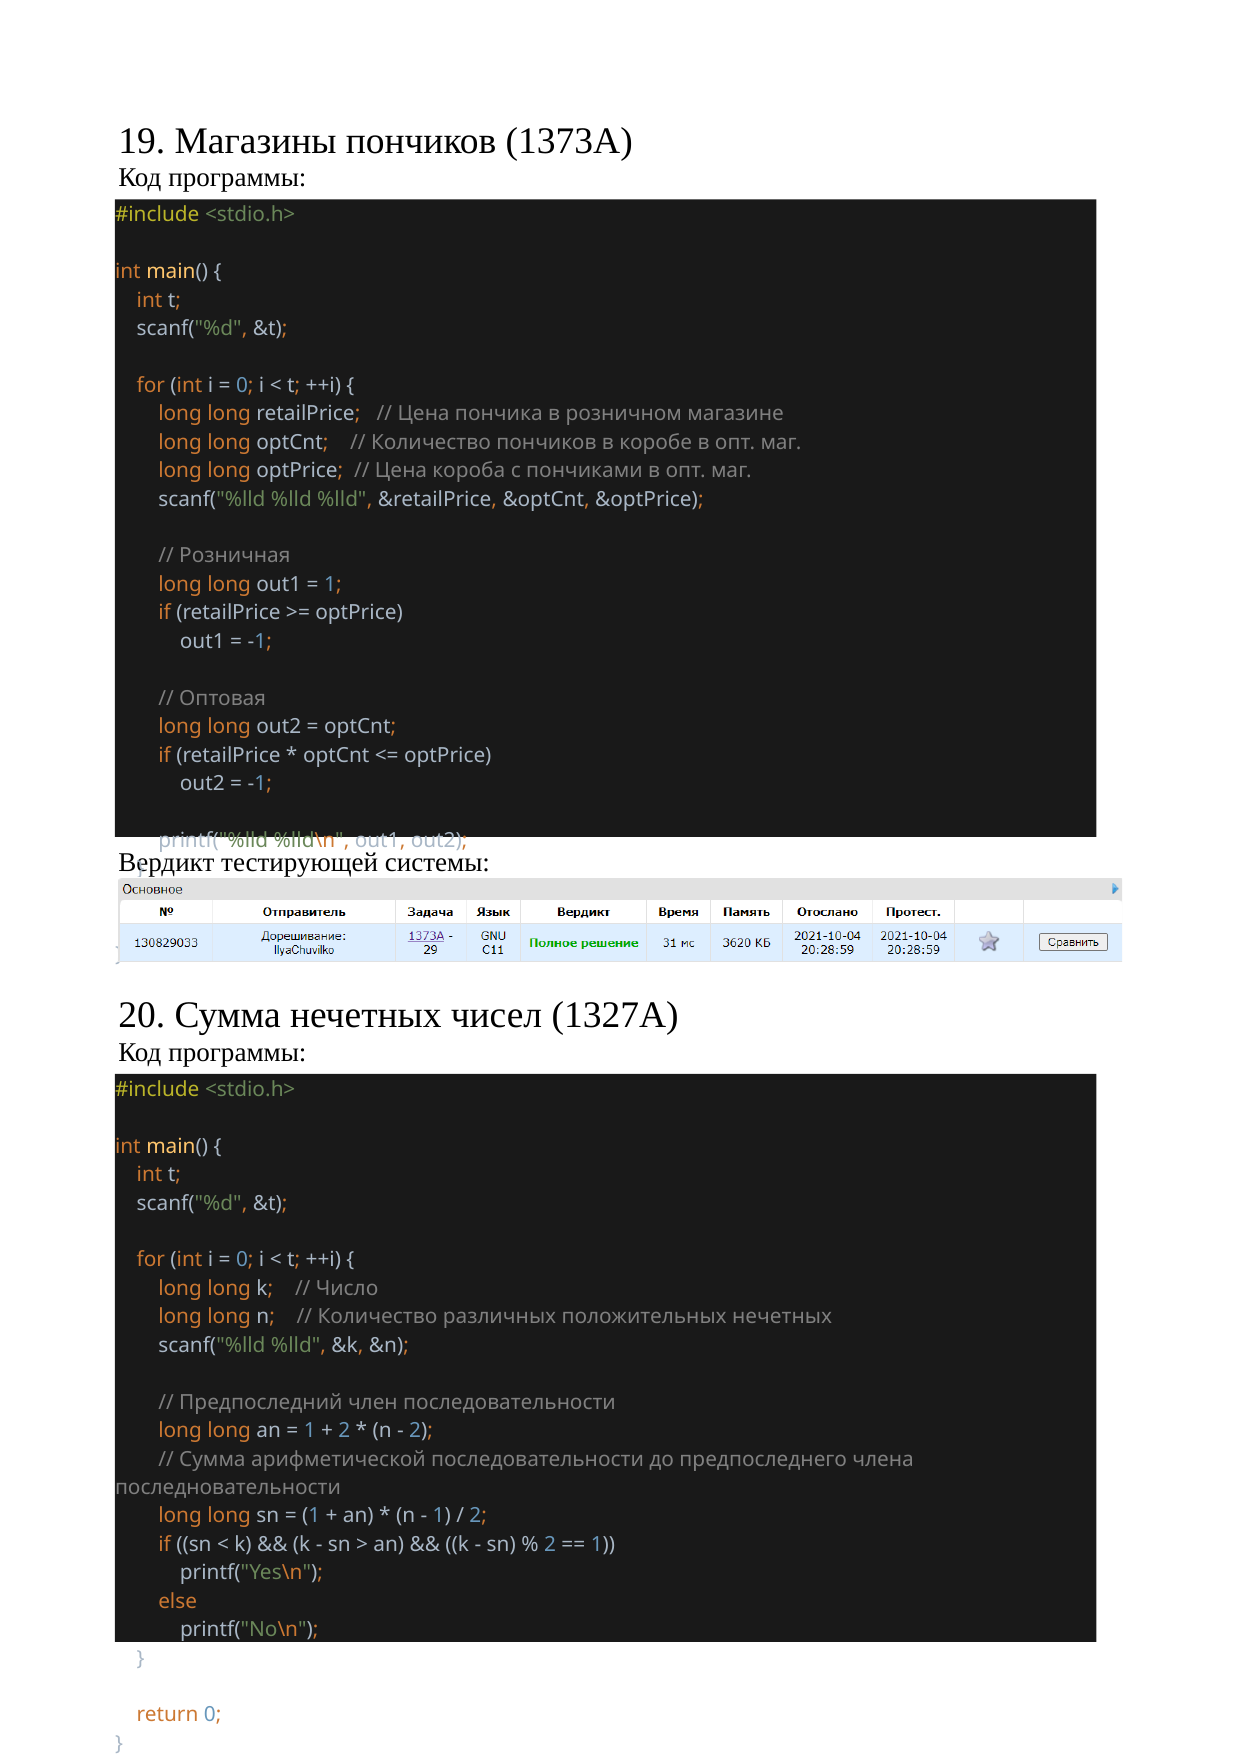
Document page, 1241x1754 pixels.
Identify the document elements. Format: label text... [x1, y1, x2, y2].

picture [118, 877, 1123, 962]
text 19. Магазины пончиков (1373A) [118, 118, 1122, 161]
text Код программы: [118, 1036, 1122, 1067]
text Вердикт тестирующей системы: [118, 846, 1122, 877]
text 20. Сумма нечетных чисел (1327A) [118, 993, 1122, 1036]
text Код программы: [118, 161, 1122, 192]
